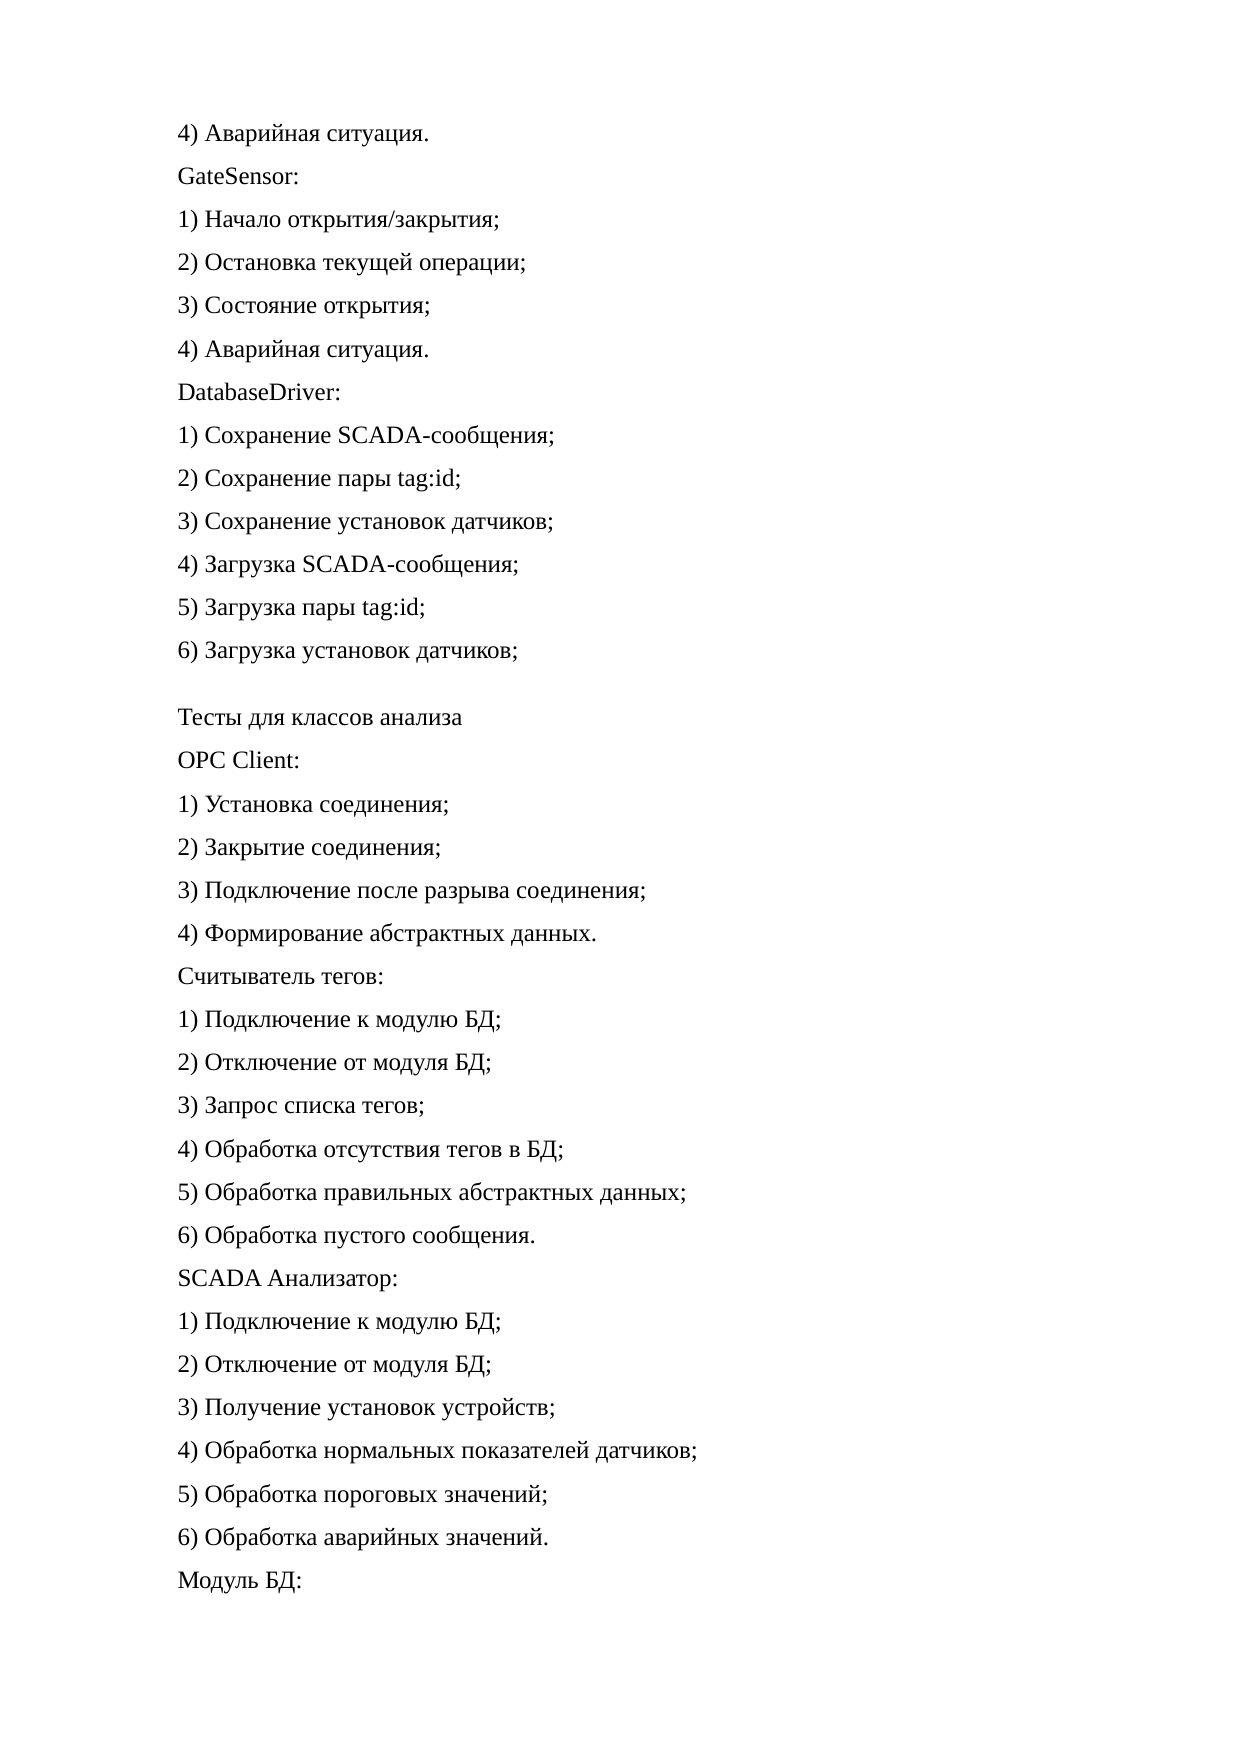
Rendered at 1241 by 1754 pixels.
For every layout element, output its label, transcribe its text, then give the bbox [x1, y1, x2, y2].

text 1) Начало открытия/закрытия; [118, 204, 1122, 233]
text 3) Состояние открытия; [118, 291, 1122, 319]
text GateSensor: [118, 161, 1122, 190]
text 4) Загрузка SCADA-сообщения; [118, 549, 1122, 578]
text 2) Отключение от модуля БД; [118, 1349, 1122, 1378]
text 3) Запрос списка тегов; [118, 1091, 1122, 1119]
text 5) Обработка правильных абстрактных данных; [118, 1177, 1122, 1206]
text 4) Аварийная ситуация. [118, 118, 1122, 147]
text 2) Остановка текущей операции; [118, 247, 1122, 276]
text 1) Установка соединения; [118, 789, 1122, 817]
text 2) Закрытие соединения; [118, 832, 1122, 861]
text 4) Аварийная ситуация. [118, 334, 1122, 362]
text 6) Загрузка установок датчиков; [118, 636, 1122, 664]
text OPC Client: [118, 746, 1122, 774]
text 2) Отключение от модуля БД; [118, 1047, 1122, 1076]
text 4) Обработка отсутствия тегов в БД; [118, 1134, 1122, 1162]
text 4) Обработка нормальных показателей датчиков; [118, 1436, 1122, 1464]
text 1) Подключение к модулю БД; [118, 1306, 1122, 1335]
text Модуль БД: [118, 1565, 1122, 1594]
subtitle Тесты для классов анализа [177, 702, 1122, 731]
text 4) Формирование абстрактных данных. [118, 918, 1122, 947]
text 3) Подключение после разрыва соединения; [118, 875, 1122, 904]
text 3) Сохранение установок датчиков; [118, 506, 1122, 535]
text Считыватель тегов: [118, 961, 1122, 990]
text 1) Сохранение SCADA-сообщения; [118, 420, 1122, 449]
text 1) Подключение к модулю БД; [118, 1004, 1122, 1033]
text DatabaseDriver: [118, 377, 1122, 406]
text 2) Сохранение пары tag:id; [118, 463, 1122, 492]
text 5) Обработка пороговых значений; [118, 1479, 1122, 1507]
text 3) Получение установок устройств; [118, 1392, 1122, 1421]
text 5) Загрузка пары tag:id; [118, 592, 1122, 621]
text 6) Обработка аварийных значений. [118, 1522, 1122, 1551]
text SCADA Анализатор: [118, 1263, 1122, 1292]
text 6) Обработка пустого сообщения. [118, 1220, 1122, 1249]
